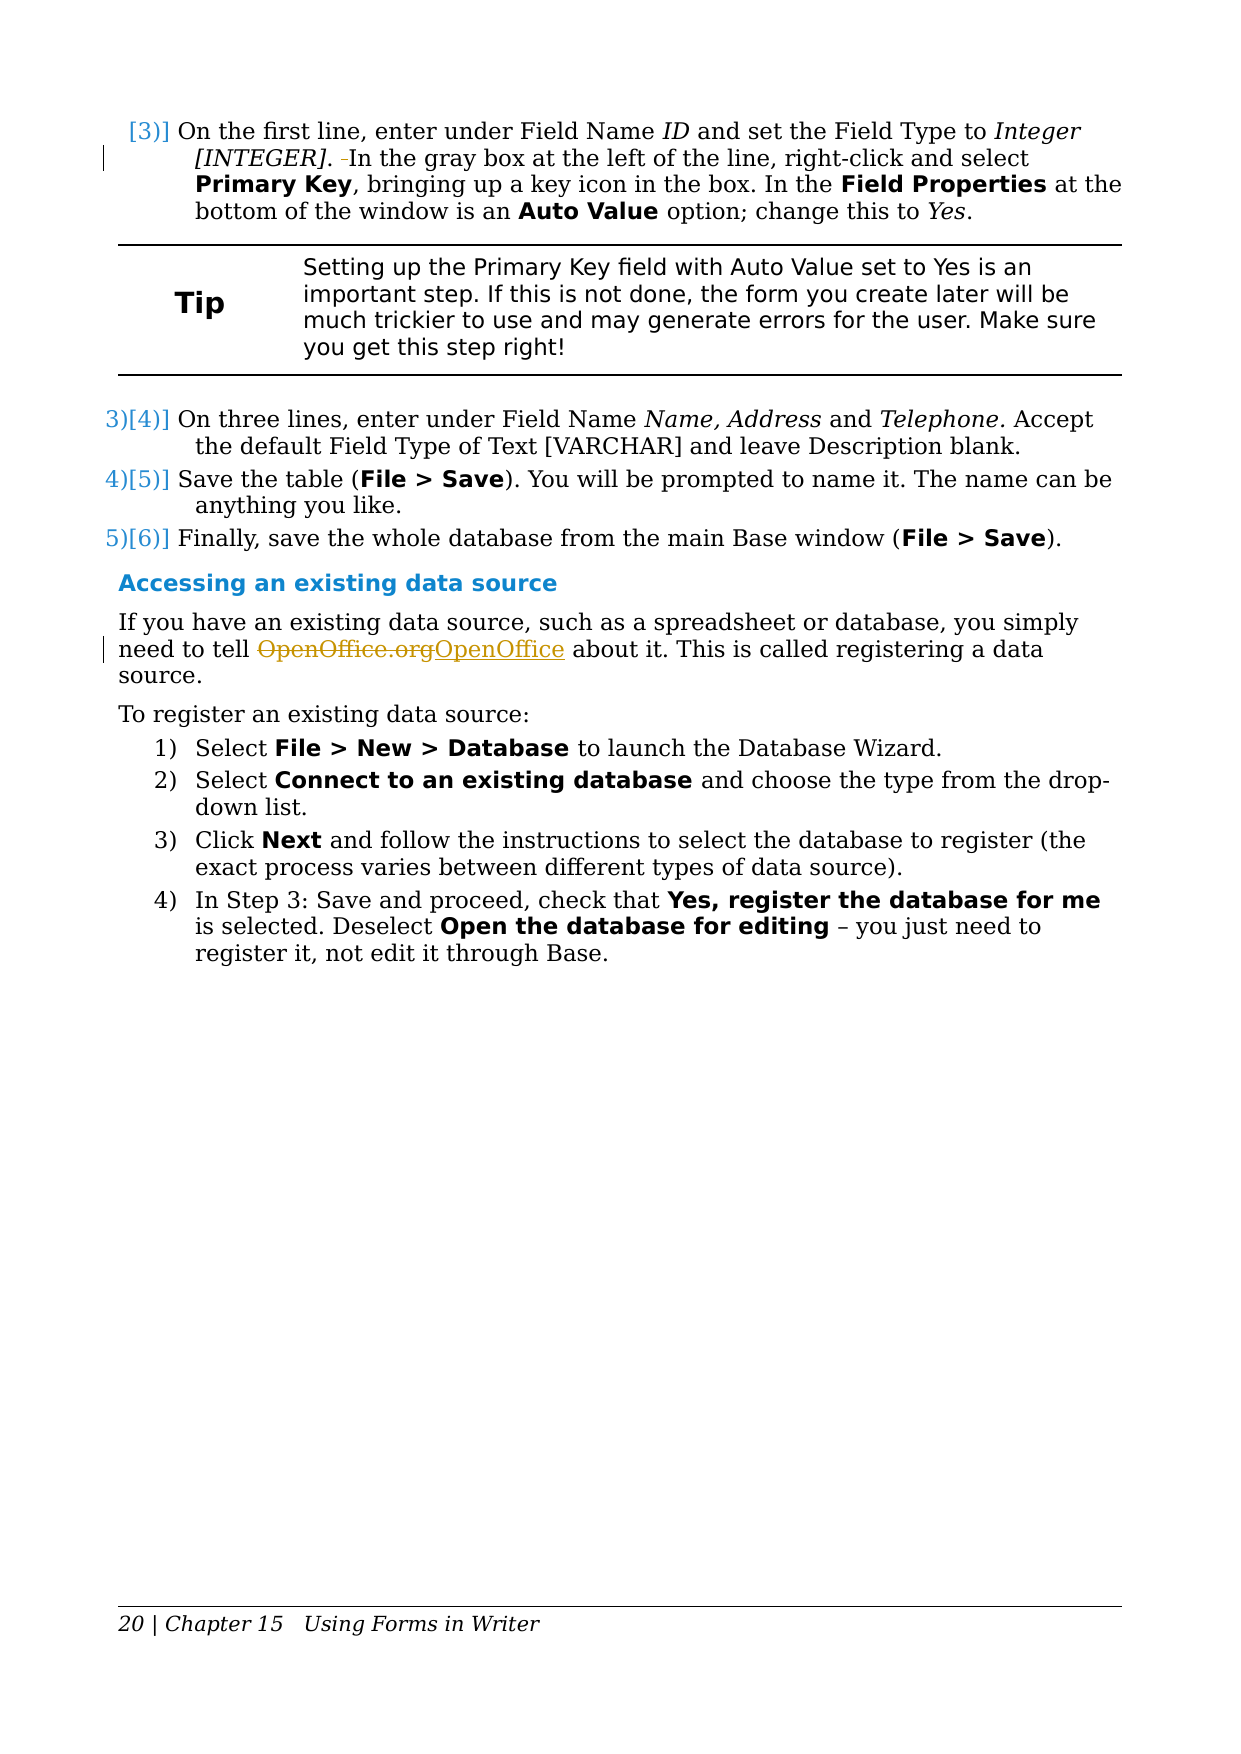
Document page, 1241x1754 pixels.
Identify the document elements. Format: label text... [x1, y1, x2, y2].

list Select File > New > Database to launch the Database Wizard. [177, 735, 1122, 761]
list On three lines, enter under Field Name Name, Address and Telephone. Accept the default Field Type of Text [VARCHAR] and leave Description blank. [177, 406, 1122, 459]
list On the first line, enter under Field Name ID and set the Field Type to Integer [INTEGER]. In the gray box at the left of the line, right-click and select Primary Key, bringing up a key icon in the box. In the Field Properties at the bottom of the window is an Auto Value option; change this to Yes. [177, 118, 1122, 225]
subtitle Accessing an existing data source [118, 570, 1122, 597]
table_header Tip [118, 246, 281, 374]
table_header Setting up the Primary Key field with Auto Value set to Yes is an important step. If this is not done, the form you create later will be much trickier to use and may generate errors for the user. Make sure you get this step right! [281, 246, 1122, 374]
list Save the table (File > Save). You will be prompted to name it. The name can be anything you like. [177, 466, 1122, 519]
text If you have an existing data source, such as a spreadsheet or database, you simply need to tell OpenOffice about it. This is called registering a data source. [118, 609, 1122, 689]
list In Step 3: Save and proceed, check that Yes, register the database for me is selected. Deselect Open the database for editing – you just need to register it, not edit it through Base. [177, 887, 1122, 967]
list Finally, save the whole database from the main Base window (File > Save). [177, 525, 1122, 552]
list To register an existing data source: [118, 702, 1122, 728]
list Select Connect to an existing database and choose the type from the drop-down list. [177, 768, 1122, 821]
list Click Next and follow the instructions to select the database to register (the exact process varies between different types of data source). [177, 827, 1122, 881]
